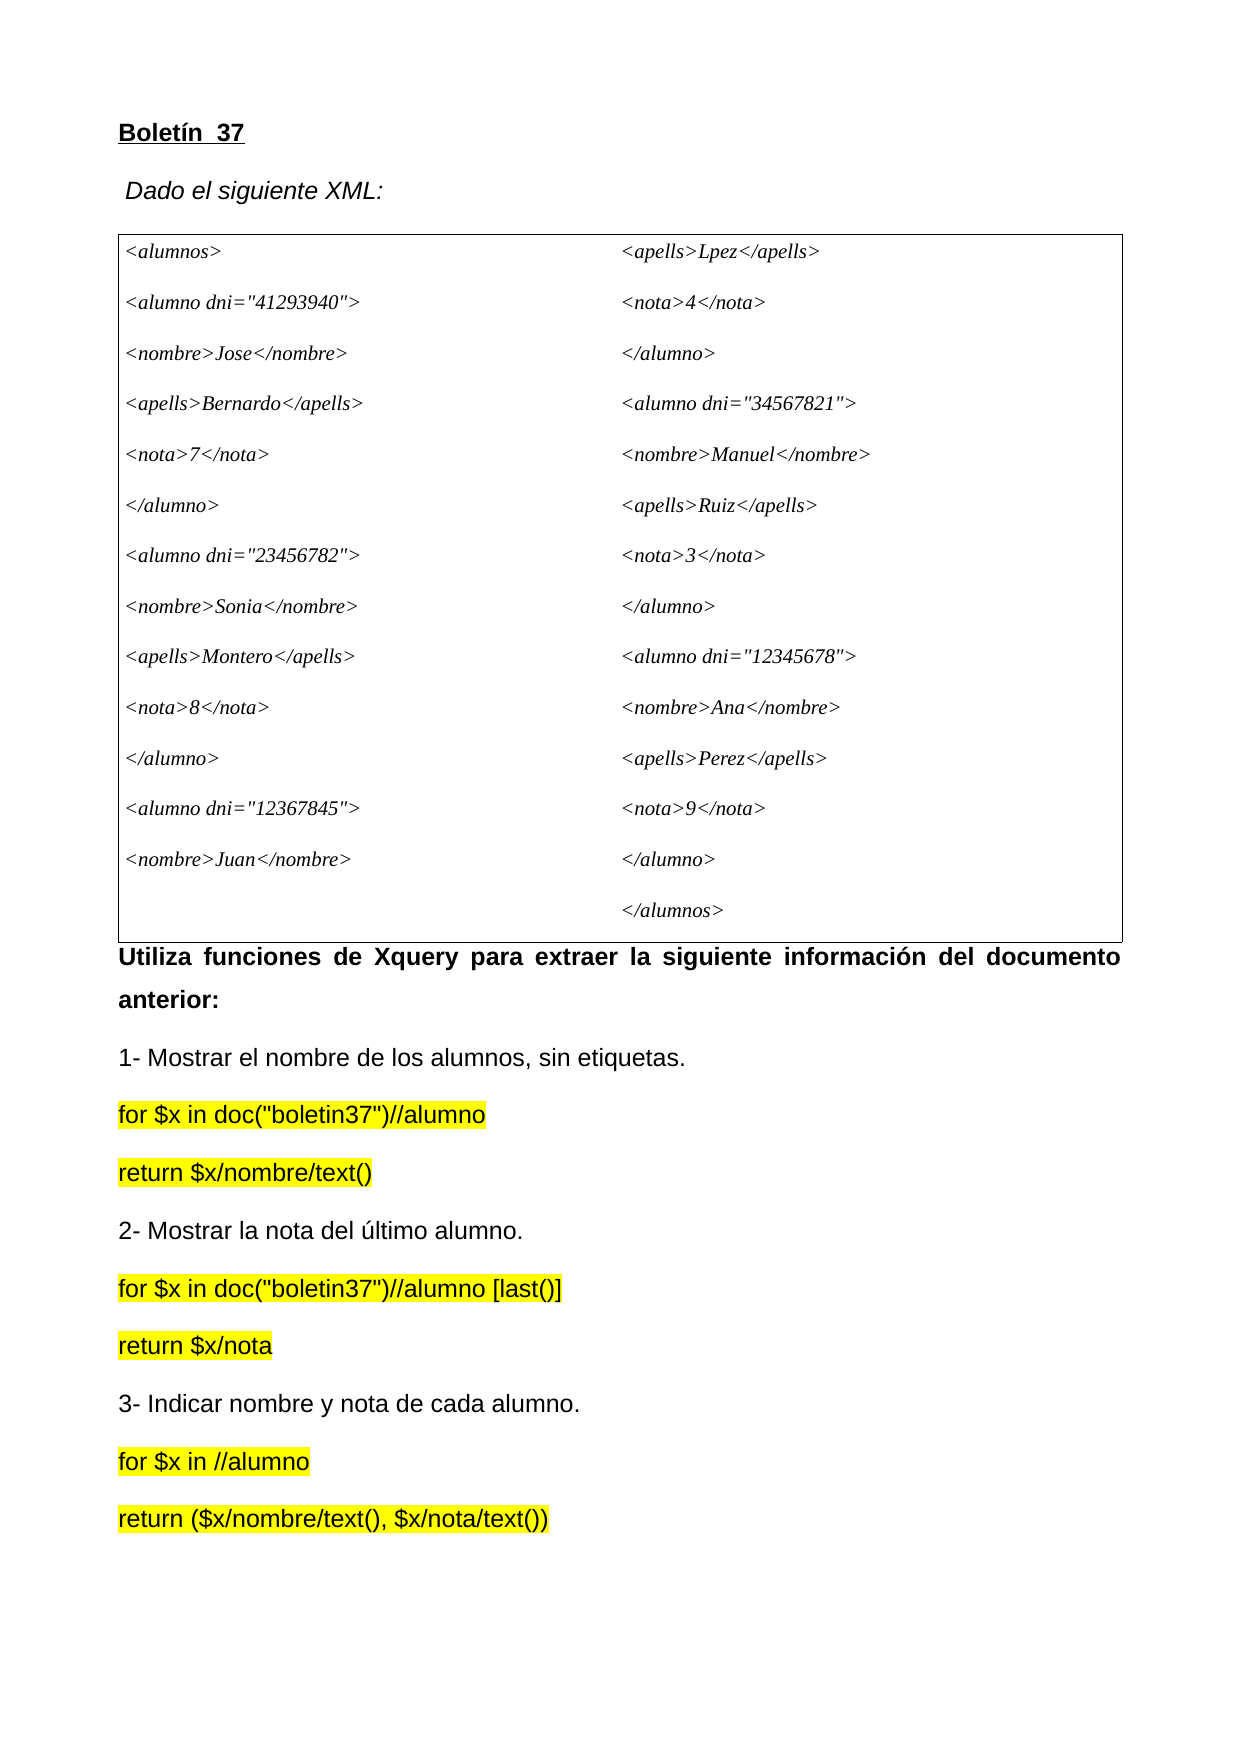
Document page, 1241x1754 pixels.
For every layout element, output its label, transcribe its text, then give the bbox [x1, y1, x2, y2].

text 2- Mostrar la nota del último alumno. [118, 1216, 1122, 1245]
text 3- Indicar nombre y nota de cada alumno. [118, 1389, 1122, 1418]
text for $x in doc("boletin37")//alumno [118, 1101, 1122, 1129]
text for $x in doc("boletin37")//alumno [last()] [118, 1274, 1122, 1302]
text Utiliza funciones de Xquery para extraer la siguiente información del documento anterior: [118, 943, 1122, 1014]
text for $x in //alumno [118, 1447, 1122, 1476]
text 1- Mostrar el nombre de los alumnos, sin etiquetas. [118, 1043, 1122, 1072]
text return $x/nota [118, 1331, 1122, 1360]
text Boletín 37 [118, 118, 1122, 147]
text Dado el siguiente XML: [118, 176, 1122, 204]
text return ($x/nombre/text(), $x/nota/text()) [118, 1504, 1122, 1533]
table_header <alumnos> <alumno dni="41293940"> <nombre>Jose</nombre> <apells>Bernardo</apells> <nota>7</nota> </alumno> <alumno dni="23456782"> <nombre>Sonia</nombre> <apells>Montero</apells> <nota>8</nota> </alumno> <alumno dni="12367845"> <nombre>Juan</nombre> <apells>Lpez</apells> <nota>4</nota> </alumno> <alumno dni="34567821"> <nombre>Manuel</nombre> <apells>Ruiz</apells> <nota>3</nota> </alumno> <alumno dni="12345678"> <nombre>Ana</nombre> <apells>Perez</apells> <nota>9</nota> </alumno> </alumnos> [119, 235, 1122, 942]
text return $x/nombre/text() [118, 1158, 1122, 1187]
